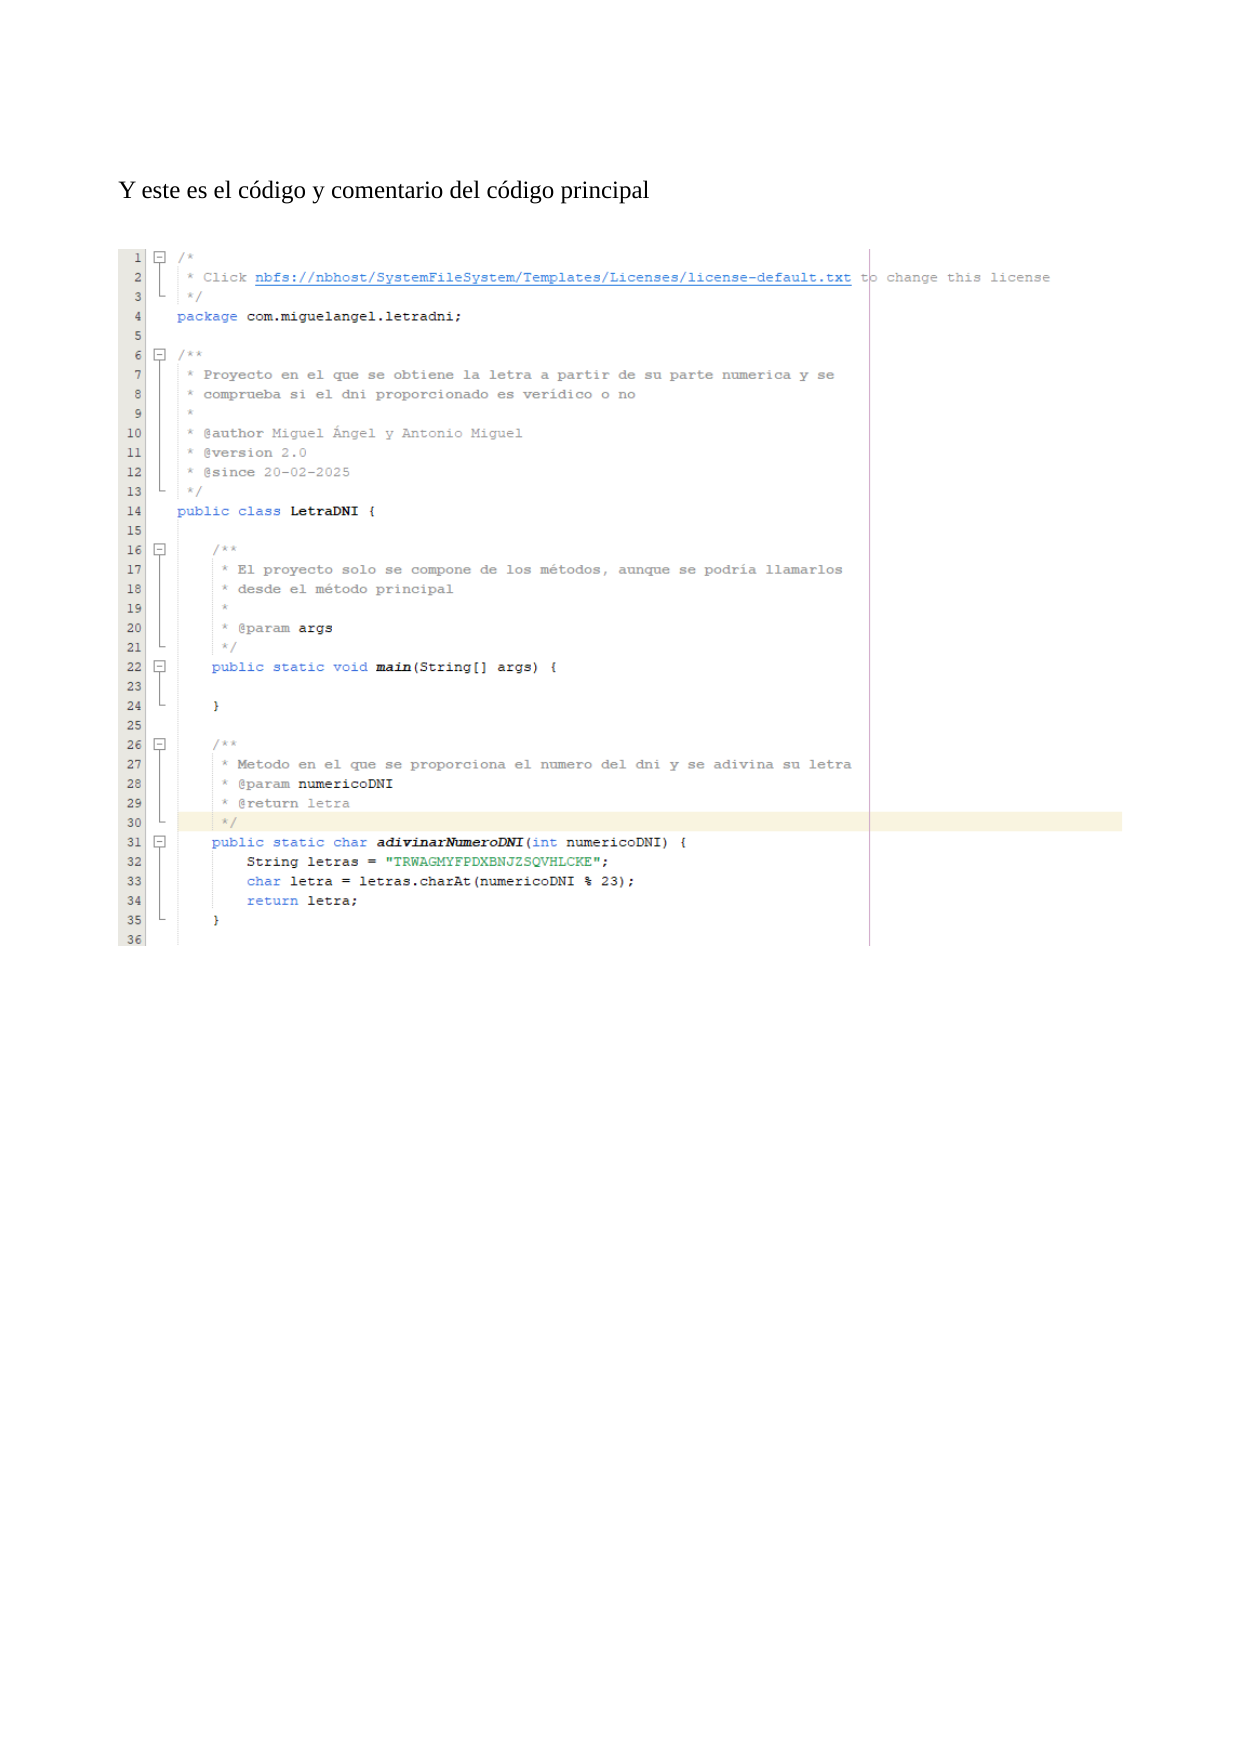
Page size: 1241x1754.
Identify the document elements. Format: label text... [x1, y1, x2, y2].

picture [118, 249, 1123, 946]
text Y este es el código y comentario del código principal [118, 176, 1122, 204]
